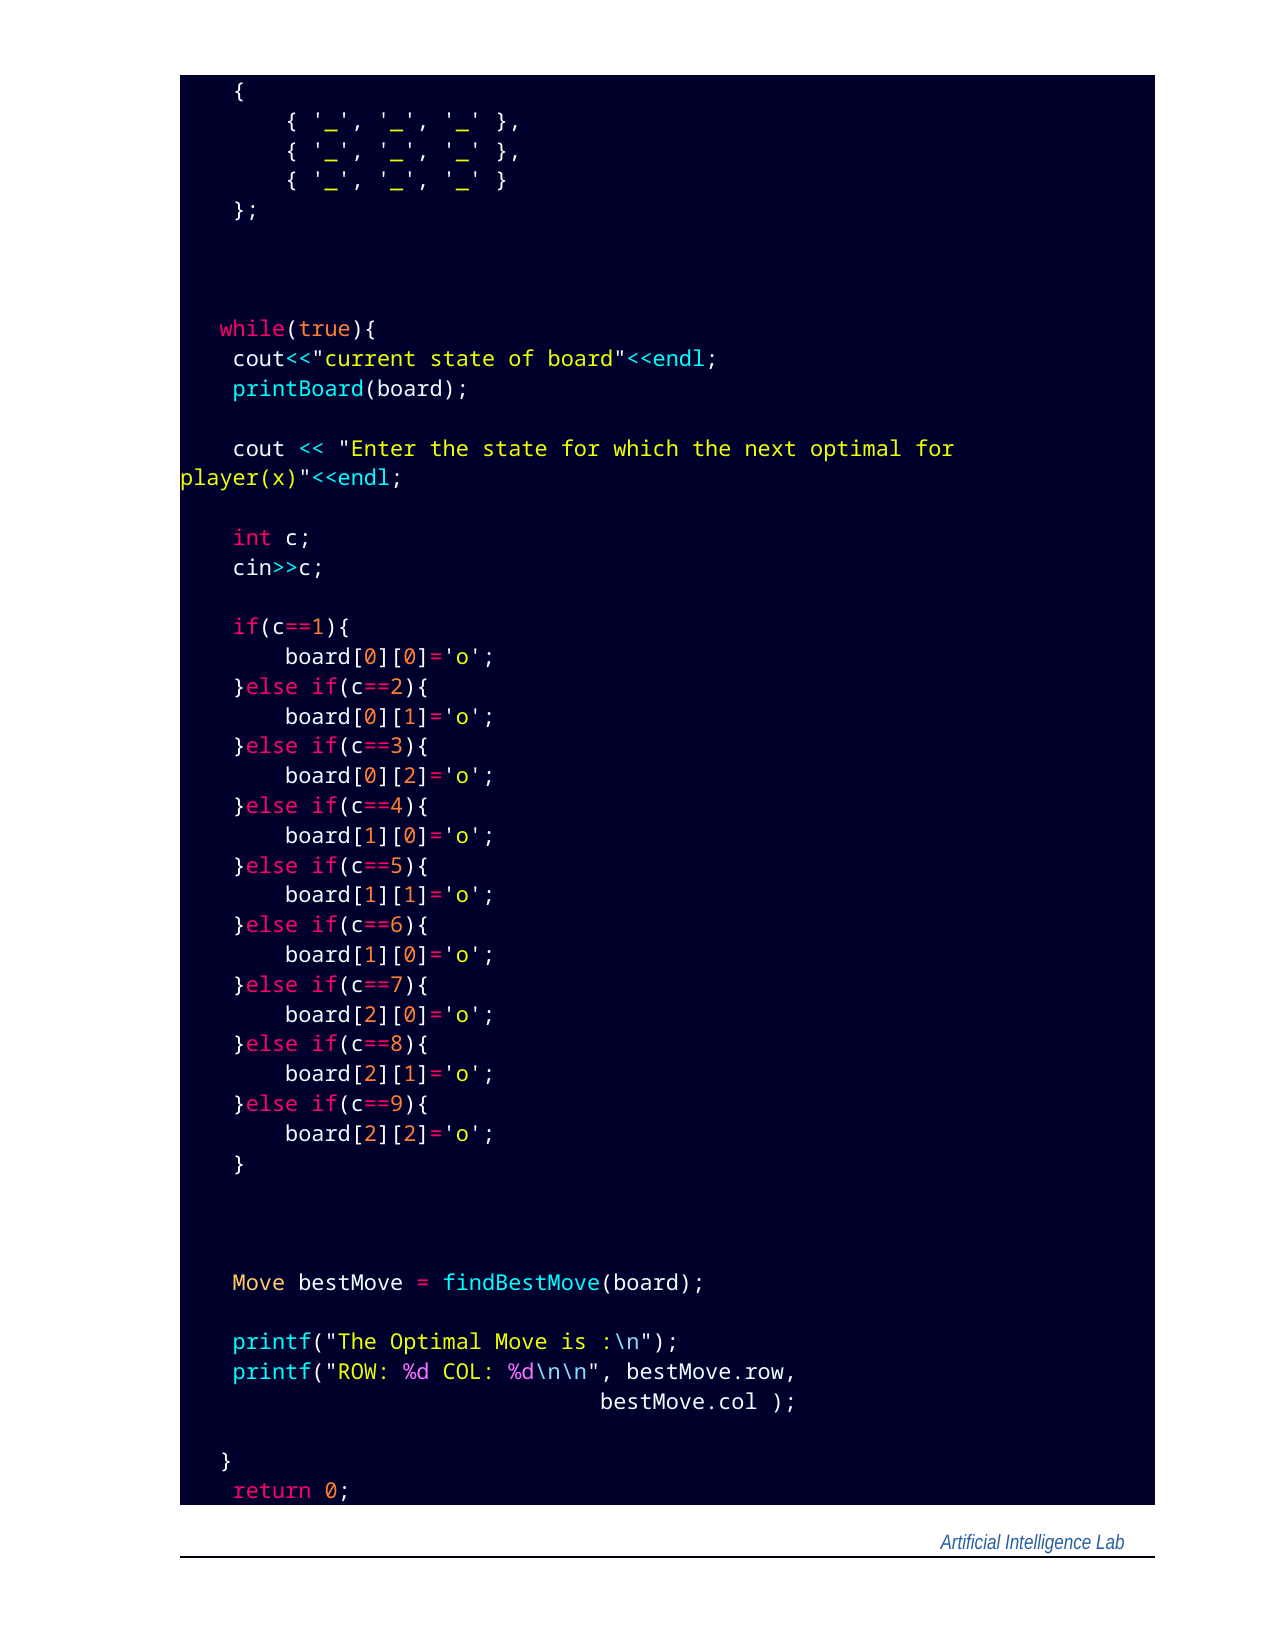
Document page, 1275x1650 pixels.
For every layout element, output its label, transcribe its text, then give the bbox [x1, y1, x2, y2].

text cin>>c; [180, 552, 1155, 581]
text board[0][1]='o'; [180, 701, 1155, 730]
text }else if(c==5){ [180, 849, 1155, 879]
text { [180, 75, 1155, 105]
text printBoard(board); [180, 373, 1155, 403]
text }else if(c==6){ [180, 909, 1155, 939]
text printf("ROW: %d COL: %d\n\n", bestMove.row, [180, 1356, 1155, 1386]
text board[1][0]='o'; [180, 939, 1155, 969]
text }else if(c==4){ [180, 790, 1155, 820]
text if(c==1){ [180, 611, 1155, 641]
text board[0][0]='o'; [180, 641, 1155, 671]
text { '_', '_', '_' } [180, 164, 1155, 194]
text Move bestMove = findBestMove(board); [180, 1267, 1155, 1296]
text }else if(c==3){ [180, 730, 1155, 760]
text board[1][1]='o'; [180, 879, 1155, 909]
text } [180, 1147, 1155, 1177]
text board[1][0]='o'; [180, 820, 1155, 849]
text board[2][0]='o'; [180, 998, 1155, 1028]
text bestMove.col ); [180, 1386, 1155, 1416]
text }else if(c==2){ [180, 671, 1155, 701]
text { '_', '_', '_' }, [180, 134, 1155, 164]
text }else if(c==9){ [180, 1088, 1155, 1118]
text return 0; [180, 1475, 1155, 1505]
text }else if(c==7){ [180, 969, 1155, 998]
text { '_', '_', '_' }, [180, 105, 1155, 134]
text }; [180, 194, 1155, 224]
text board[0][2]='o'; [180, 760, 1155, 790]
text } [180, 1445, 1155, 1475]
text while(true){ [180, 313, 1155, 343]
text board[2][2]='o'; [180, 1118, 1155, 1147]
text cout<<"current state of board"<<endl; [180, 343, 1155, 373]
text printf("The Optimal Move is :\n"); [180, 1326, 1155, 1356]
text }else if(c==8){ [180, 1028, 1155, 1058]
text board[2][1]='o'; [180, 1058, 1155, 1088]
text int c; [180, 522, 1155, 552]
text cout << "Enter the state for which the next optimal for player(x)"<<endl; [180, 432, 1155, 492]
